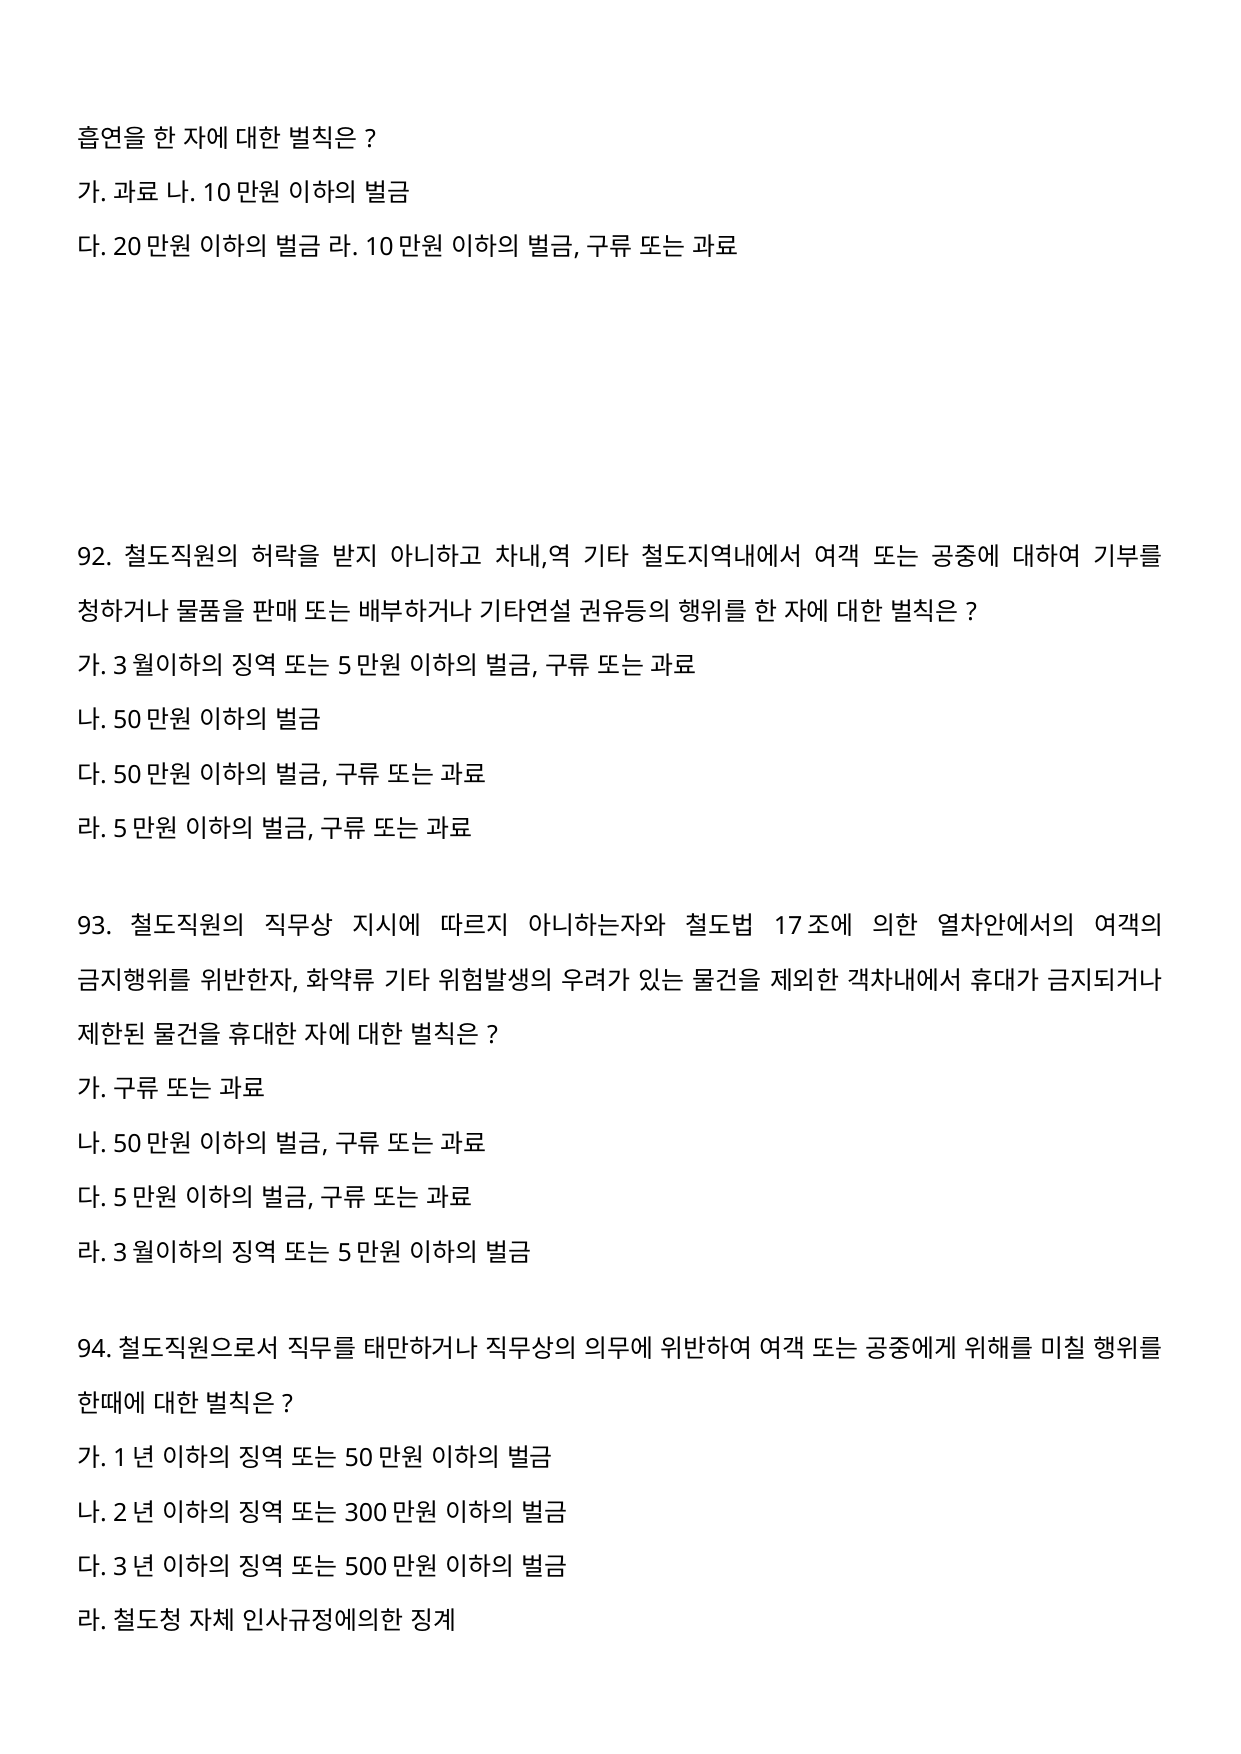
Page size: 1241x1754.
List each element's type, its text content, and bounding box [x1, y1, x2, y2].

text 가. 1년 이하의 징역 또는 50만원 이하의 벌금 [77, 1438, 1163, 1474]
text 나. 2년 이하의 징역 또는 300만원 이하의 벌금 [77, 1492, 1163, 1528]
text 라. 3월이하의 징역 또는 5만원 이하의 벌금 [77, 1232, 1163, 1268]
text 흡연을 한 자에 대한 벌칙은 ? [77, 118, 1163, 154]
text 가. 과료 나. 10만원 이하의 벌금 [77, 172, 1163, 209]
text 다. 50만원 이하의 벌금, 구류 또는 과료 [77, 754, 1163, 791]
text 라. 철도청 자체 인사규정에의한 징계 [77, 1601, 1163, 1637]
text 가. 구류 또는 과료 [77, 1069, 1163, 1105]
text 나. 50만원 이하의 벌금, 구류 또는 과료 [77, 1123, 1163, 1159]
text 가. 3월이하의 징역 또는 5만원 이하의 벌금, 구류 또는 과료 [77, 646, 1163, 682]
text 다. 3년 이하의 징역 또는 500만원 이하의 벌금 [77, 1546, 1163, 1583]
text 나. 50만원 이하의 벌금 [77, 700, 1163, 736]
text 93. 철도직원의 직무상 지시에 따르지 아니하는자와 철도법 17조에 의한 열차안에서의 여객의 금지행위를 위반한자, 화약류 기타 위험발생의 우려가 있는 물건을 제외한 객차내에서 휴대가 금지되거나 제한된 물건을 휴대한 자에 대한 벌칙은 ? [77, 906, 1163, 1051]
text 다. 5만원 이하의 벌금, 구류 또는 과료 [77, 1178, 1163, 1214]
text 라. 5만원 이하의 벌금, 구류 또는 과료 [77, 809, 1163, 845]
text 다. 20만원 이하의 벌금 라. 10만원 이하의 벌금, 구류 또는 과료 [77, 227, 1163, 263]
text 94. 철도직원으로서 직무를 태만하거나 직무상의 의무에 위반하여 여객 또는 공중에게 위해를 미칠 행위를 한때에 대한 벌칙은 ? [77, 1329, 1163, 1419]
text 92. 철도직원의 허락을 받지 아니하고 차내,역 기타 철도지역내에서 여객 또는 공중에 대하여 기부를 청하거나 물품을 판매 또는 배부하거나 기타연설 권유등의 행위를 한 자에 대한 벌칙은 ? [77, 537, 1163, 627]
